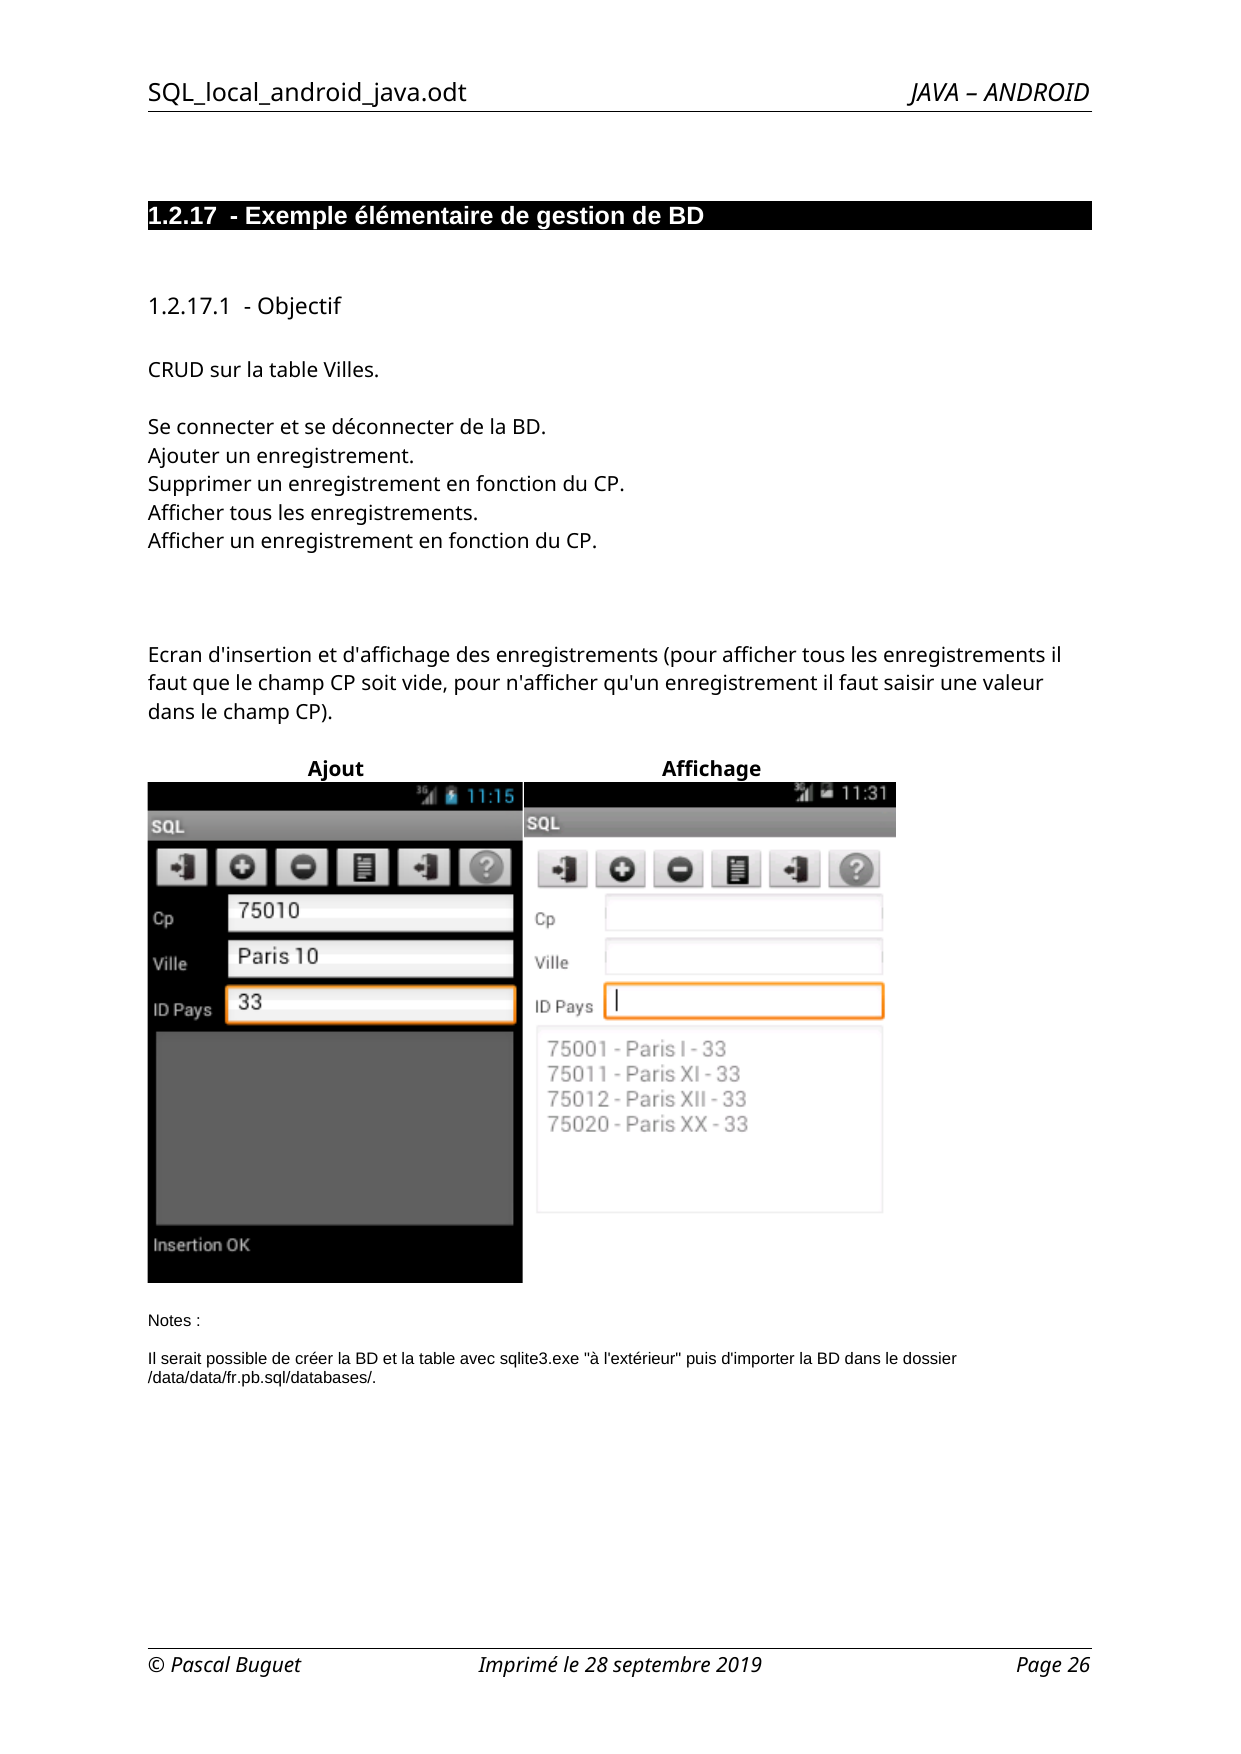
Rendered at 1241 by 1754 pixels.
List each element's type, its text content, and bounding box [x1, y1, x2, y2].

text CRUD sur la table Villes. [148, 356, 1092, 384]
text Supprimer un enregistrement en fonction du CP. [148, 469, 1092, 498]
text Il serait possible de créer la BD et la table avec sqlite3.exe "à l'extérieur" puis d'importer la BD dans le dossier /data/data/fr.pb.sql/databases/. [148, 1349, 1092, 1387]
text Afficher un enregistrement en fonction du CP. [148, 526, 1092, 554]
text Se connecter et se déconnecter de la BD. [148, 412, 1092, 441]
text Notes : [148, 1311, 1092, 1330]
subtitle - Objectif [148, 289, 1092, 321]
table_header Ajout [148, 754, 524, 782]
table_cell [524, 782, 899, 1282]
text Afficher tous les enregistrements. [148, 498, 1092, 526]
picture [524, 782, 896, 1273]
table_header Affichage [524, 754, 899, 782]
text Ajouter un enregistrement. [148, 441, 1092, 469]
text Ecran d'insertion et d'affichage des enregistrements (pour afficher tous les enregistrements il faut que le champ CP soit vide, pour n'afficher qu'un enregistrement il faut saisir une valeur dans le champ CP). [148, 640, 1092, 725]
subtitle - Exemple élémentaire de gestion de BD [148, 201, 1092, 230]
